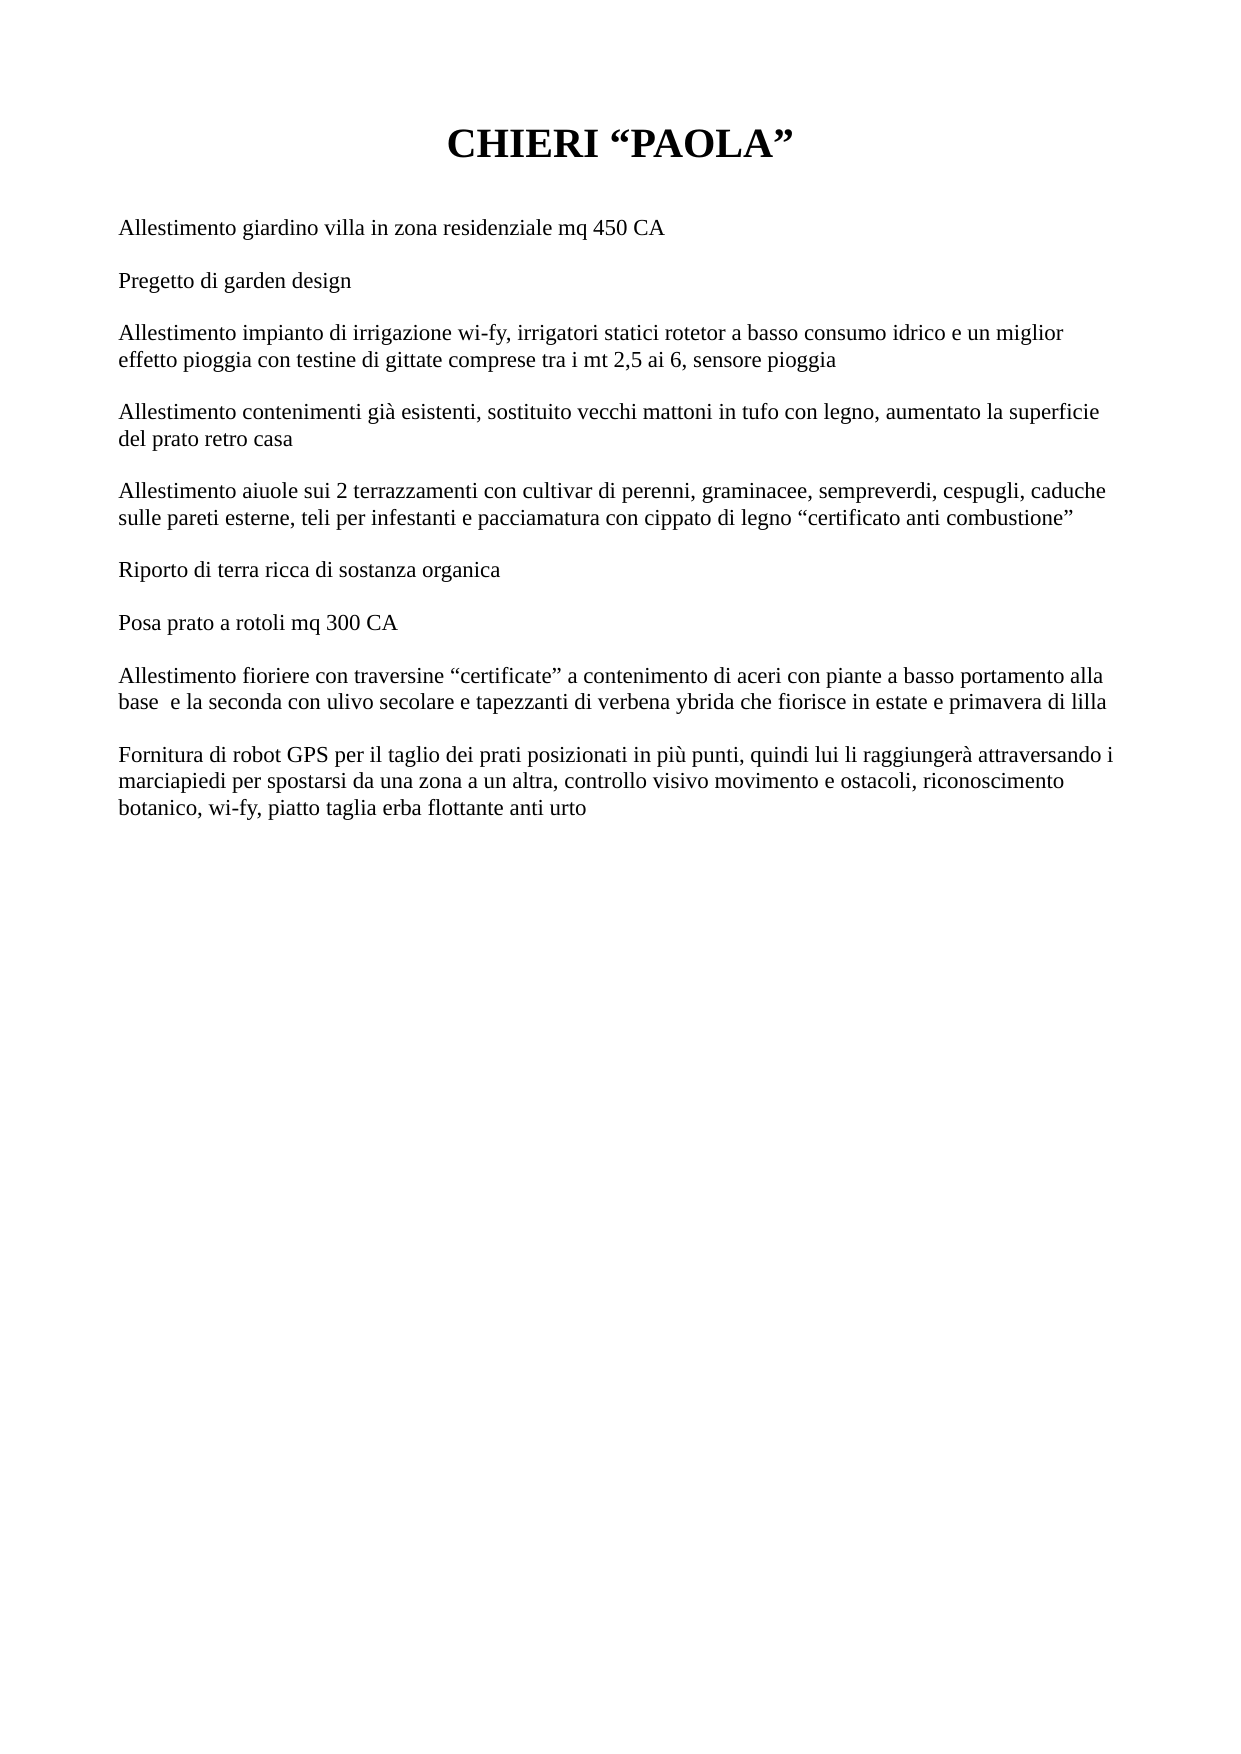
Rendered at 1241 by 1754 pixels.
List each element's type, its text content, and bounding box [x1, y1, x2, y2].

text Allestimento impianto di irrigazione wi-fy, irrigatori statici rotetor a basso consumo idrico e un miglior effetto pioggia con testine di gittate comprese tra i mt 2,5 ai 6, sensore pioggia [118, 319, 1122, 372]
text Pregetto di garden design [118, 267, 1122, 293]
text Allestimento giardino villa in zona residenziale mq 450 CA [118, 214, 1122, 240]
text Allestimento contenimenti già esistenti, sostituito vecchi mattoni in tufo con legno, aumentato la superficie del prato retro casa [118, 398, 1122, 451]
text Riporto di terra ricca di sostanza organica [118, 557, 1122, 583]
text Posa prato a rotoli mq 300 CA [118, 609, 1122, 636]
text CHIERI “PAOLA” [118, 118, 1122, 166]
text Allestimento aiuole sui 2 terrazzamenti con cultivar di perenni, graminacee, sempreverdi, cespugli, caduche sulle pareti esterne, teli per infestanti e pacciamatura con cippato di legno “certificato anti combustione” [118, 477, 1122, 530]
text Fornitura di robot GPS per il taglio dei prati posizionati in più punti, quindi lui li raggiungerà attraversando i marciapiedi per spostarsi da una zona a un altra, controllo visivo movimento e ostacoli, riconoscimento botanico, wi-fy, piatto taglia erba flottante anti urto [118, 741, 1122, 820]
text Allestimento fioriere con traversine “certificate” a contenimento di aceri con piante a basso portamento alla base e la seconda con ulivo secolare e tapezzanti di verbena ybrida che fiorisce in estate e primavera di lilla [118, 662, 1122, 715]
